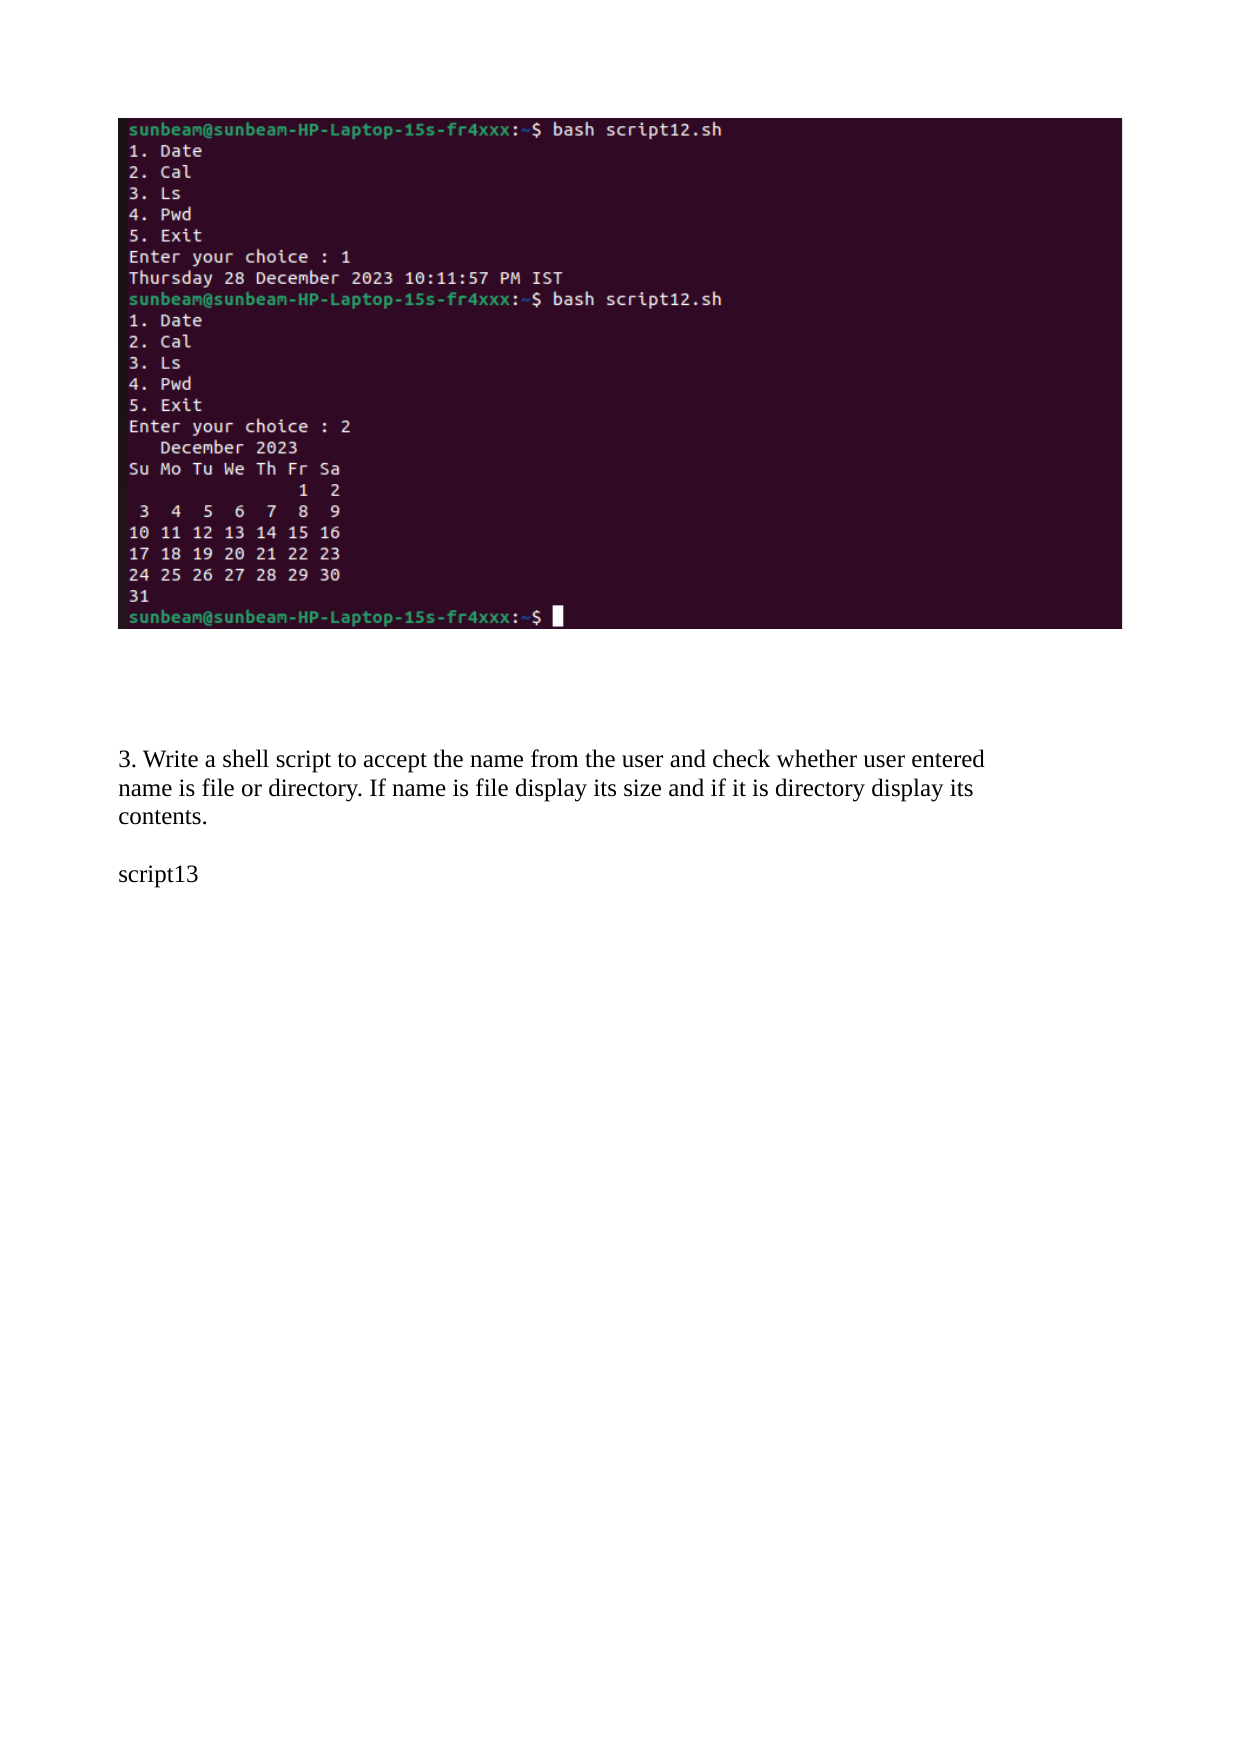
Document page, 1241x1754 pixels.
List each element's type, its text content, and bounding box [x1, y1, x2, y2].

text 3. Write a shell script to accept the name from the user and check whether user entered [118, 744, 1122, 773]
text script13 [118, 859, 1122, 888]
picture [118, 118, 1123, 629]
text contents. [118, 801, 1122, 830]
text name is file or directory. If name is file display its size and if it is directory display its [118, 773, 1122, 801]
